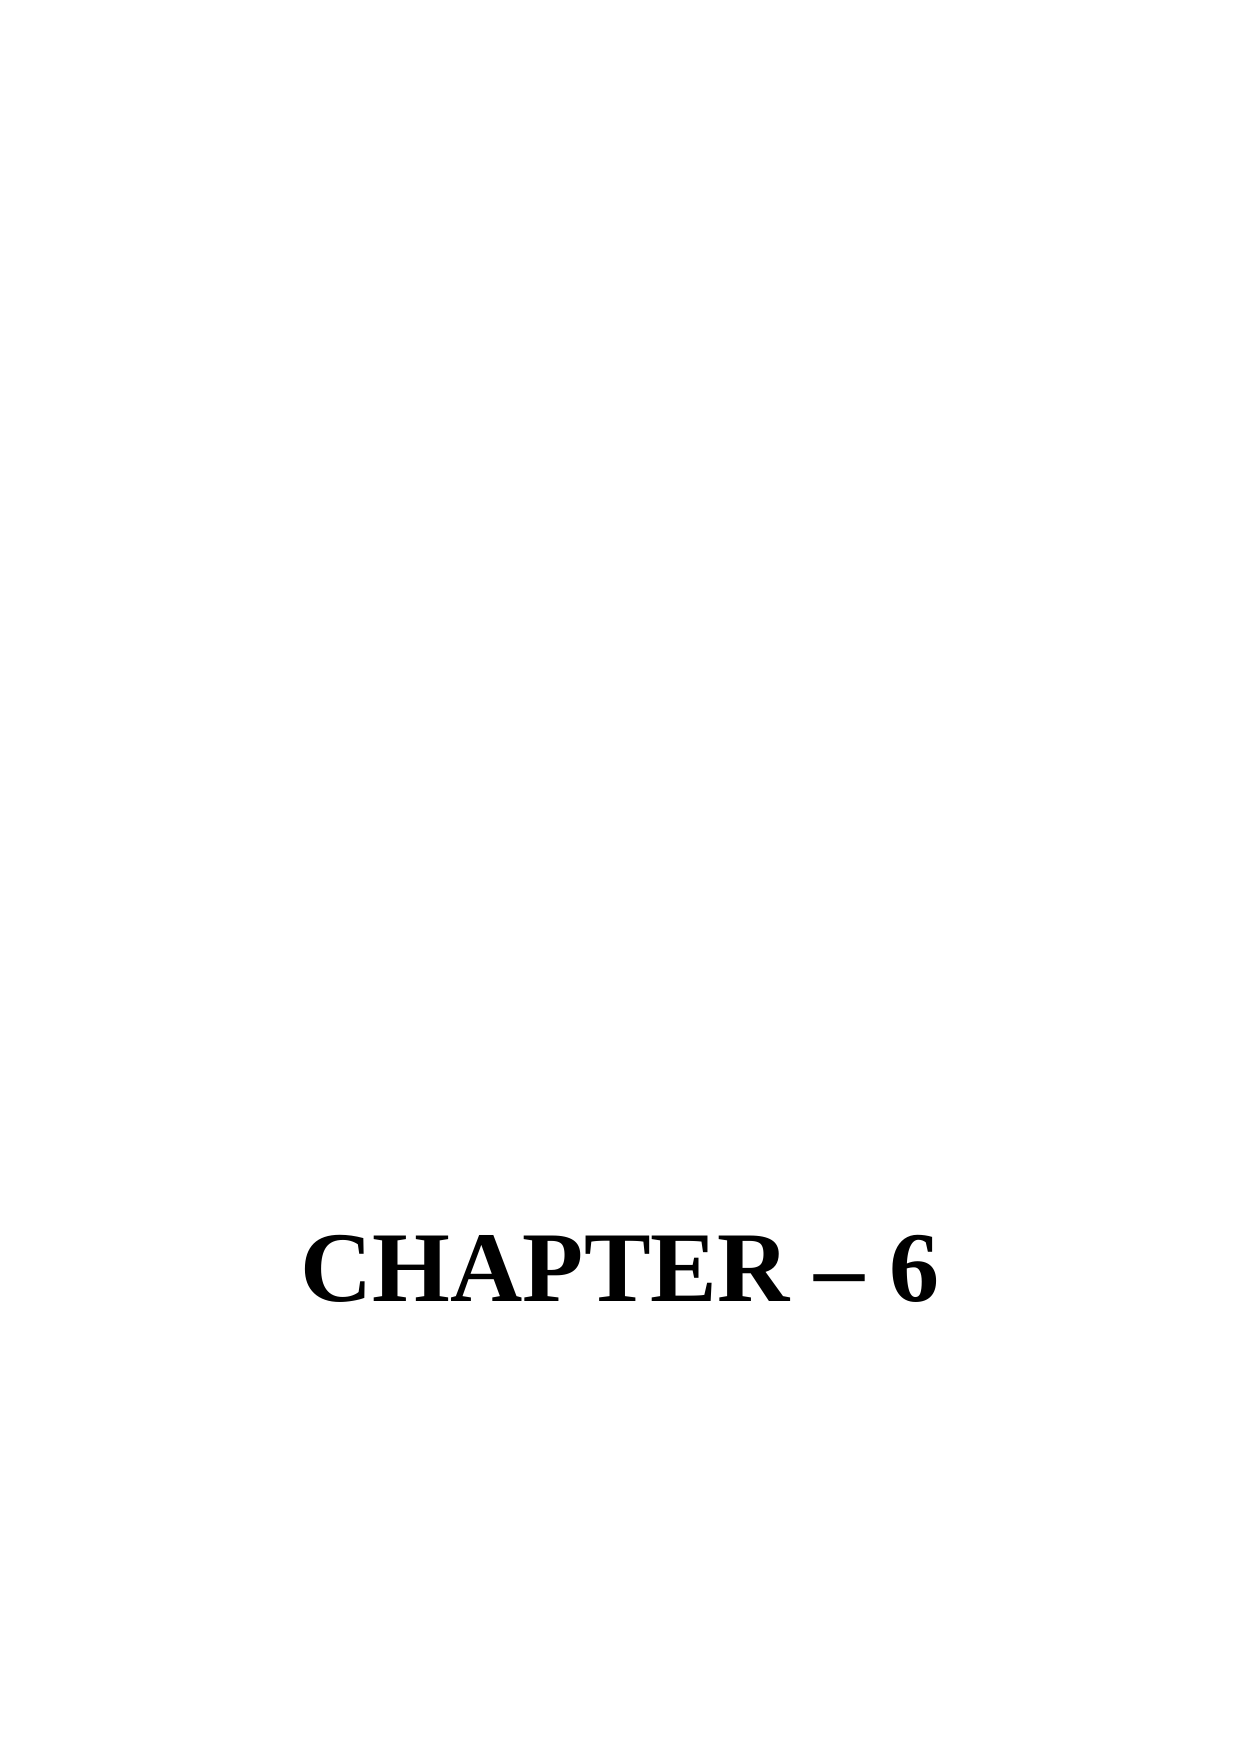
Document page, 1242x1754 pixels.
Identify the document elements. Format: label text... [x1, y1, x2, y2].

text CHAPTER – 6 [301, 1208, 1067, 1323]
